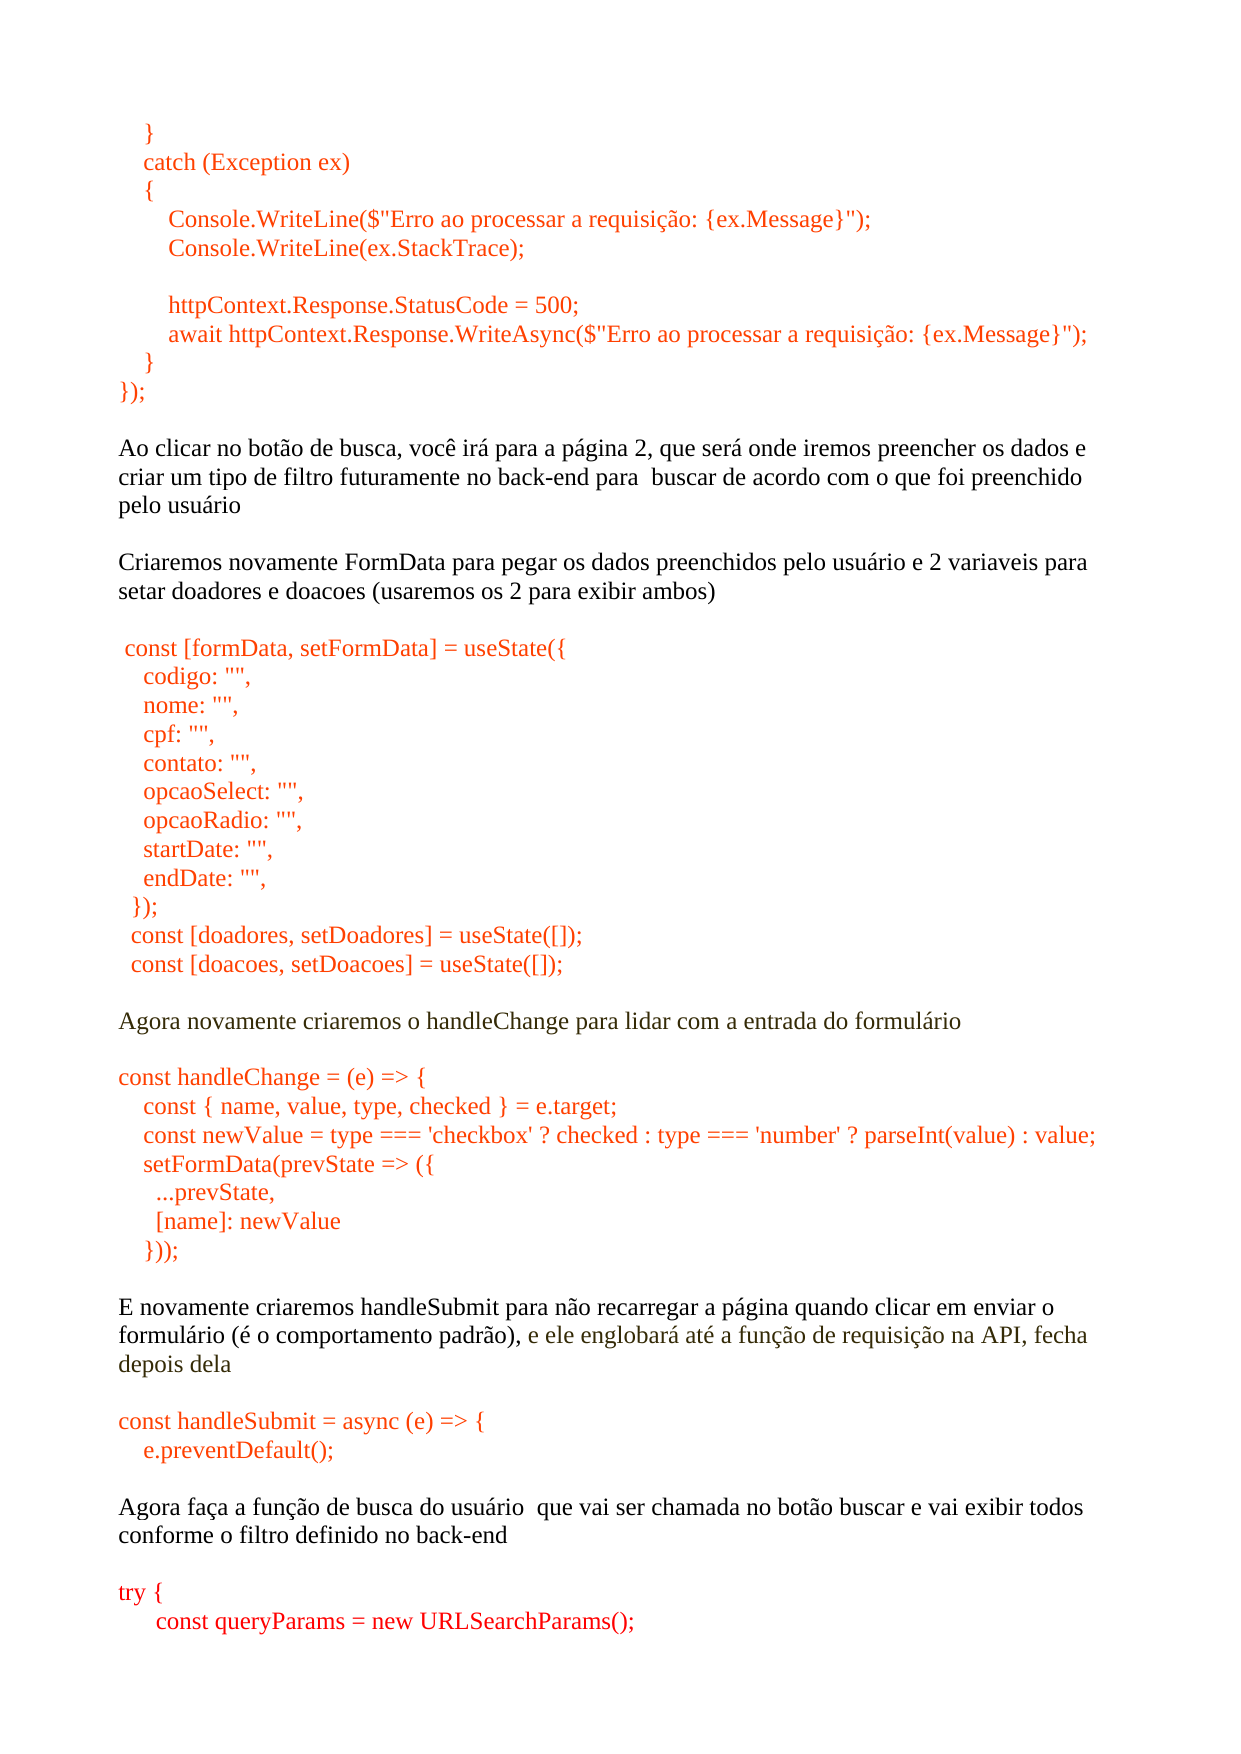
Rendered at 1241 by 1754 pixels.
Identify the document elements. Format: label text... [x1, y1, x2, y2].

text } [118, 118, 1122, 147]
text Agora faça a função de busca do usuário que vai ser chamada no botão buscar e vai exibir todos conforme o filtro definido no back-end [118, 1492, 1122, 1549]
text }); [118, 891, 1122, 920]
text const { name, value, type, checked } = e.target; [118, 1091, 1122, 1120]
text cpf: "", [118, 719, 1122, 748]
text try { [118, 1577, 1122, 1606]
text })); [118, 1235, 1122, 1264]
text const [formData, setFormData] = useState({ [118, 633, 1122, 661]
text catch (Exception ex) [118, 147, 1122, 176]
text const newValue = type === 'checkbox' ? checked : type === 'number' ? parseInt(value) : value; [118, 1120, 1122, 1149]
text Console.WriteLine(ex.StackTrace); [118, 233, 1122, 262]
text const [doacoes, setDoacoes] = useState([]); [118, 949, 1122, 978]
text }); [118, 376, 1122, 405]
text setFormData(prevState => ({ [118, 1149, 1122, 1177]
text const handleChange = (e) => { [118, 1062, 1122, 1091]
text Agora novamente criaremos o handleChange para lidar com a entrada do formulário [118, 1006, 1122, 1034]
text opcaoSelect: "", [118, 776, 1122, 805]
text e.preventDefault(); [118, 1435, 1122, 1463]
text { [118, 176, 1122, 204]
text contato: "", [118, 748, 1122, 776]
text endDate: "", [118, 863, 1122, 891]
text Ao clicar no botão de busca, você irá para a página 2, que será onde iremos preencher os dados e criar um tipo de filtro futuramente no back-end para buscar de acordo com o que foi preenchido pelo usuário [118, 433, 1122, 519]
text opcaoRadio: "", [118, 805, 1122, 834]
text Criaremos novamente FormData para pegar os dados preenchidos pelo usuário e 2 variaveis para setar doadores e doacoes (usaremos os 2 para exibir ambos) [118, 547, 1122, 605]
text const queryParams = new URLSearchParams(); [118, 1606, 1122, 1634]
text E novamente criaremos handleSubmit para não recarregar a página quando clicar em enviar o formulário (é o comportamento padrão), e ele englobará até a função de requisição na API, fecha depois dela [118, 1292, 1122, 1378]
text await httpContext.Response.WriteAsync($"Erro ao processar a requisição: {ex.Message}"); [118, 319, 1122, 347]
text startDate: "", [118, 834, 1122, 863]
text httpContext.Response.StatusCode = 500; [118, 290, 1122, 319]
text codigo: "", [118, 661, 1122, 690]
text const handleSubmit = async (e) => { [118, 1406, 1122, 1435]
text ...prevState, [118, 1177, 1122, 1206]
text [name]: newValue [118, 1206, 1122, 1235]
text Console.WriteLine($"Erro ao processar a requisição: {ex.Message}"); [118, 204, 1122, 233]
text } [118, 347, 1122, 376]
text nome: "", [118, 690, 1122, 719]
text const [doadores, setDoadores] = useState([]); [118, 920, 1122, 949]
